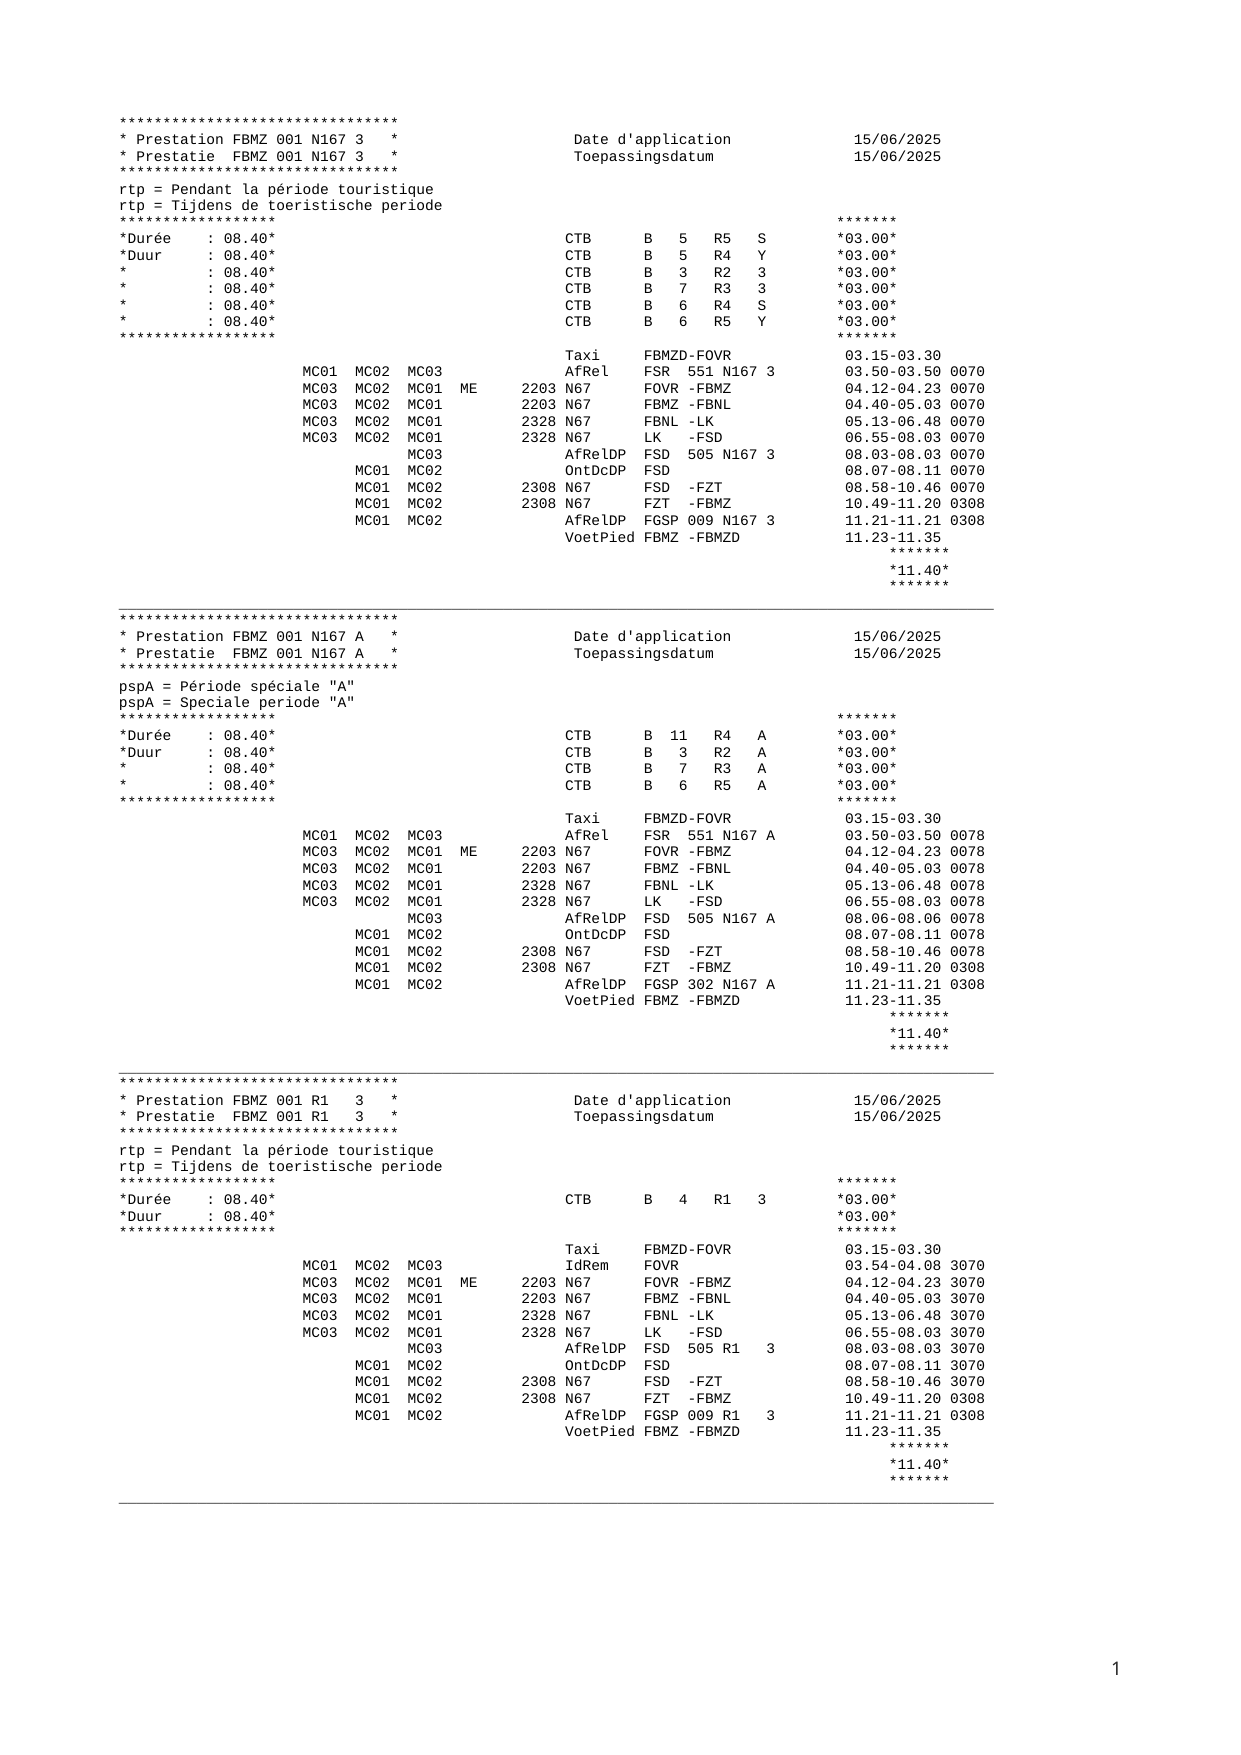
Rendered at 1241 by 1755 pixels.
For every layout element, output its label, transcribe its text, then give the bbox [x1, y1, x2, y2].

text ******************************** * Prestation FBMZ 001 N167 A * Date d'application 15/06/2025 * Prestatie FBMZ 001 N167 A * Toepassingsdatum 15/06/2025 ******************************** pspA = Période spéciale "A" pspA = Speciale periode "A" ****************** ******* *Durée : 08.40* CTB B 11 R4 A *03.00* *Duur : 08.40* CTB B 3 R2 A *03.00* * : 08.40* CTB B 7 R3 A *03.00* * : 08.40* CTB B 6 R5 A *03.00* ****************** ******* Taxi FBMZD-FOVR 03.15-03.30 MC01 MC02 MC03 AfRel FSR 551 N167 A 03.50-03.50 0078 MC03 MC02 MC01 ME 2203 N67 FOVR -FBMZ 04.12-04.23 0078 MC03 MC02 MC01 2203 N67 FBMZ -FBNL 04.40-05.03 0078 MC03 MC02 MC01 2328 N67 FBNL -LK 05.13-06.48 0078 MC03 MC02 MC01 2328 N67 LK -FSD 06.55-08.03 0078 MC03 AfRelDP FSD 505 N167 A 08.06-08.06 0078 MC01 MC02 OntDcDP FSD 08.07-08.11 0078 MC01 MC02 2308 N67 FSD -FZT 08.58-10.46 0078 MC01 MC02 2308 N67 FZT -FBMZ 10.49-11.20 0308 MC01 MC02 AfRelDP FGSP 302 N167 A 11.21-11.21 0308 VoetPied FBMZ -FBMZD 11.23-11.35 ******* *11.40* ******* ____________________________________________________________________________________________________ [119, 613, 1122, 1076]
text ******************************** * Prestation FBMZ 001 R1 3 * Date d'application 15/06/2025 * Prestatie FBMZ 001 R1 3 * Toepassingsdatum 15/06/2025 ******************************** rtp = Pendant la période touristique rtp = Tijdens de toeristische periode ****************** ******* *Durée : 08.40* CTB B 4 R1 3 *03.00* *Duur : 08.40* *03.00* ****************** ******* Taxi FBMZD-FOVR 03.15-03.30 MC01 MC02 MC03 IdRem FOVR 03.54-04.08 3070 MC03 MC02 MC01 ME 2203 N67 FOVR -FBMZ 04.12-04.23 3070 MC03 MC02 MC01 2203 N67 FBMZ -FBNL 04.40-05.03 3070 MC03 MC02 MC01 2328 N67 FBNL -LK 05.13-06.48 3070 MC03 MC02 MC01 2328 N67 LK -FSD 06.55-08.03 3070 MC03 AfRelDP FSD 505 R1 3 08.03-08.03 3070 MC01 MC02 OntDcDP FSD 08.07-08.11 3070 MC01 MC02 2308 N67 FSD -FZT 08.58-10.46 3070 MC01 MC02 2308 N67 FZT -FBMZ 10.49-11.20 0308 MC01 MC02 AfRelDP FGSP 009 R1 3 11.21-11.21 0308 VoetPied FBMZ -FBMZD 11.23-11.35 ******* *11.40* ******* ____________________________________________________________________________________________________ [119, 1076, 1122, 1507]
text ******************************** * Prestation FBMZ 001 N167 3 * Date d'application 15/06/2025 * Prestatie FBMZ 001 N167 3 * Toepassingsdatum 15/06/2025 ******************************** rtp = Pendant la période touristique rtp = Tijdens de toeristische periode ****************** ******* *Durée : 08.40* CTB B 5 R5 S *03.00* *Duur : 08.40* CTB B 5 R4 Y *03.00* * : 08.40* CTB B 3 R2 3 *03.00* * : 08.40* CTB B 7 R3 3 *03.00* * : 08.40* CTB B 6 R4 S *03.00* * : 08.40* CTB B 6 R5 Y *03.00* ****************** ******* Taxi FBMZD-FOVR 03.15-03.30 MC01 MC02 MC03 AfRel FSR 551 N167 3 03.50-03.50 0070 MC03 MC02 MC01 ME 2203 N67 FOVR -FBMZ 04.12-04.23 0070 MC03 MC02 MC01 2203 N67 FBMZ -FBNL 04.40-05.03 0070 MC03 MC02 MC01 2328 N67 FBNL -LK 05.13-06.48 0070 MC03 MC02 MC01 2328 N67 LK -FSD 06.55-08.03 0070 MC03 AfRelDP FSD 505 N167 3 08.03-08.03 0070 MC01 MC02 OntDcDP FSD 08.07-08.11 0070 MC01 MC02 2308 N67 FSD -FZT 08.58-10.46 0070 MC01 MC02 2308 N67 FZT -FBMZ 10.49-11.20 0308 MC01 MC02 AfRelDP FGSP 009 N167 3 11.21-11.21 0308 VoetPied FBMZ -FBMZD 11.23-11.35 ******* *11.40* ******* ____________________________________________________________________________________________________ [119, 116, 1122, 613]
